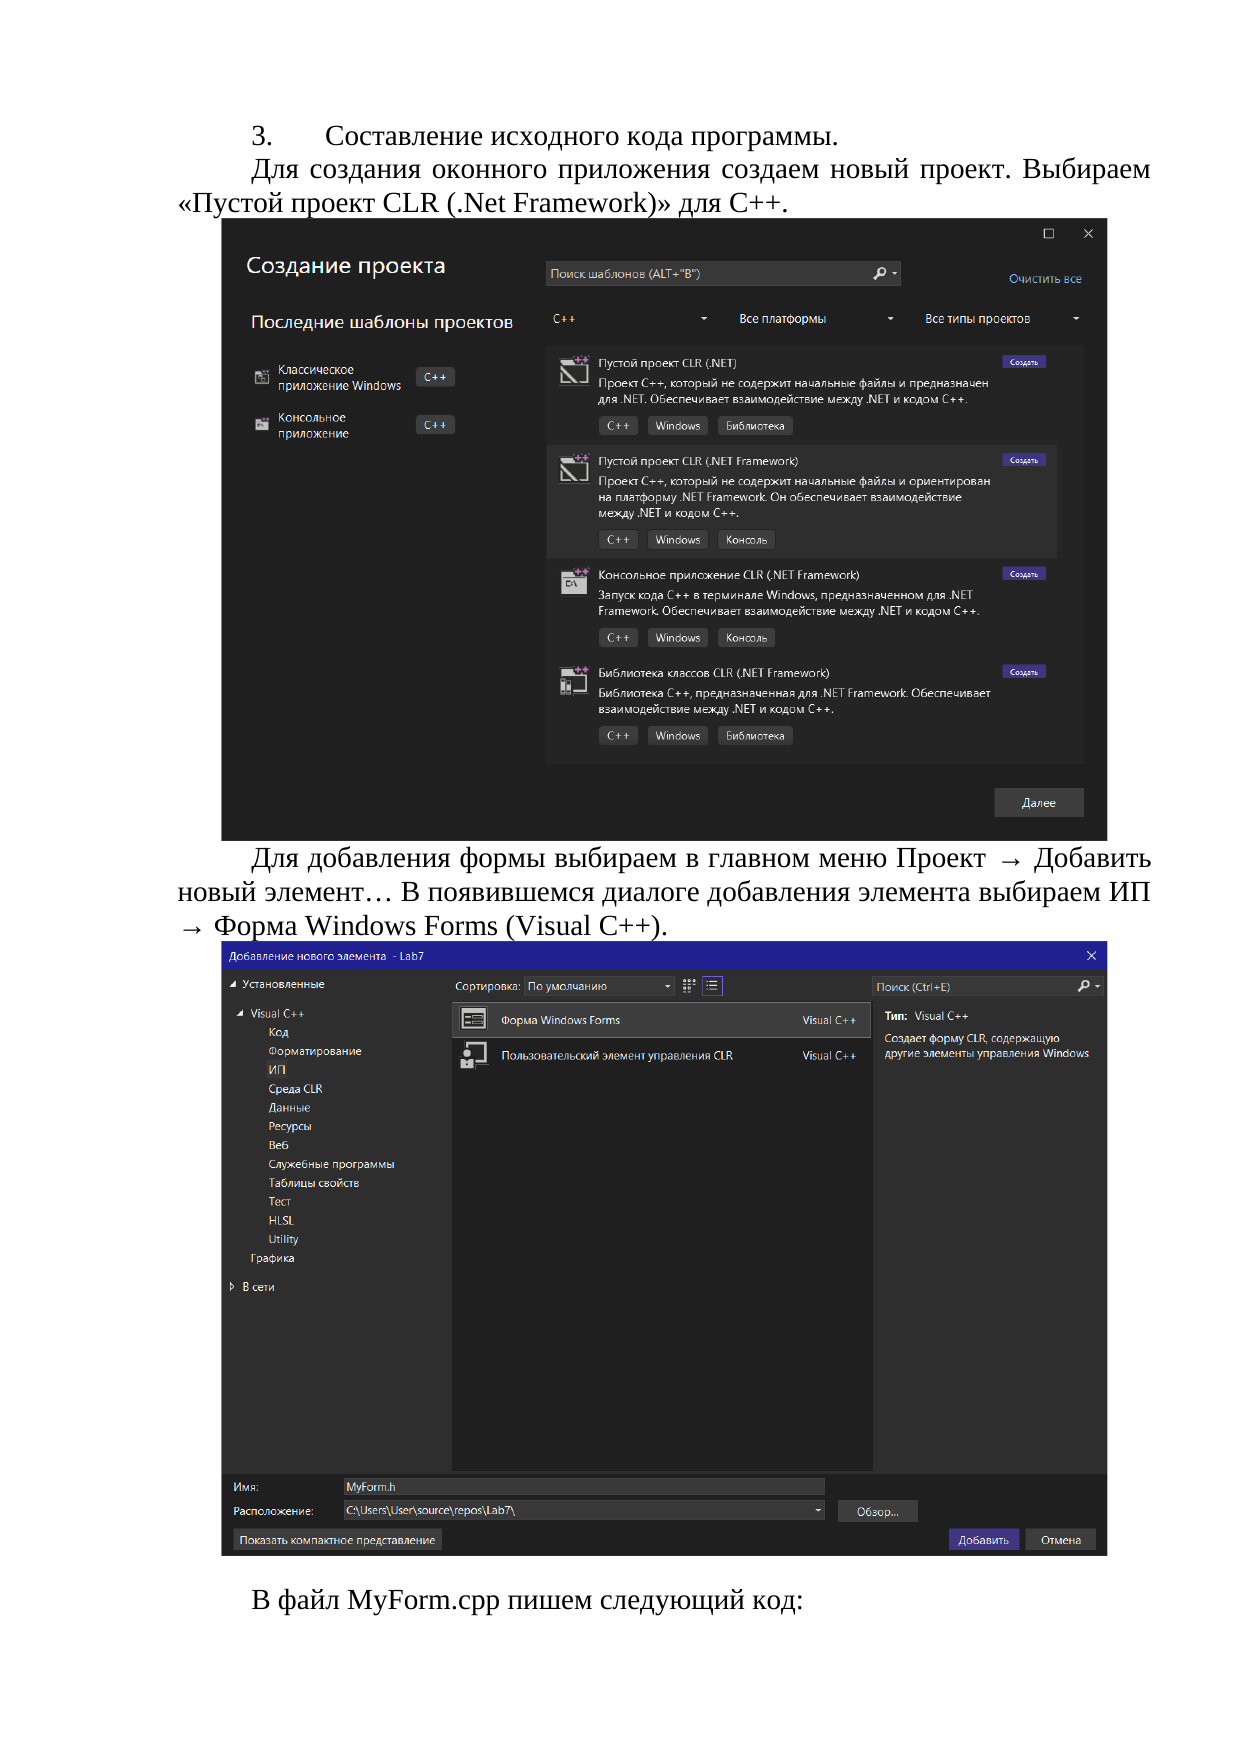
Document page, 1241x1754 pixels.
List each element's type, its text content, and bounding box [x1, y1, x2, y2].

text Для создания оконного приложения создаем новый проект. Выбираем «Пустой проект CLR (.Net Framework)» для C++. [177, 152, 1152, 219]
picture [221, 941, 1108, 1556]
text Для добавления формы выбираем в главном меню Проект → Добавить новый элемент… В появившемся диалоге добавления элемента выбираем ИП → Форма Windows Forms (Visual C++). [177, 219, 1152, 941]
text В файл MyForm.cpp пишем следующий код: [177, 1582, 1152, 1615]
list Составление исходного кода программы. [177, 118, 1152, 152]
picture [221, 218, 1108, 841]
